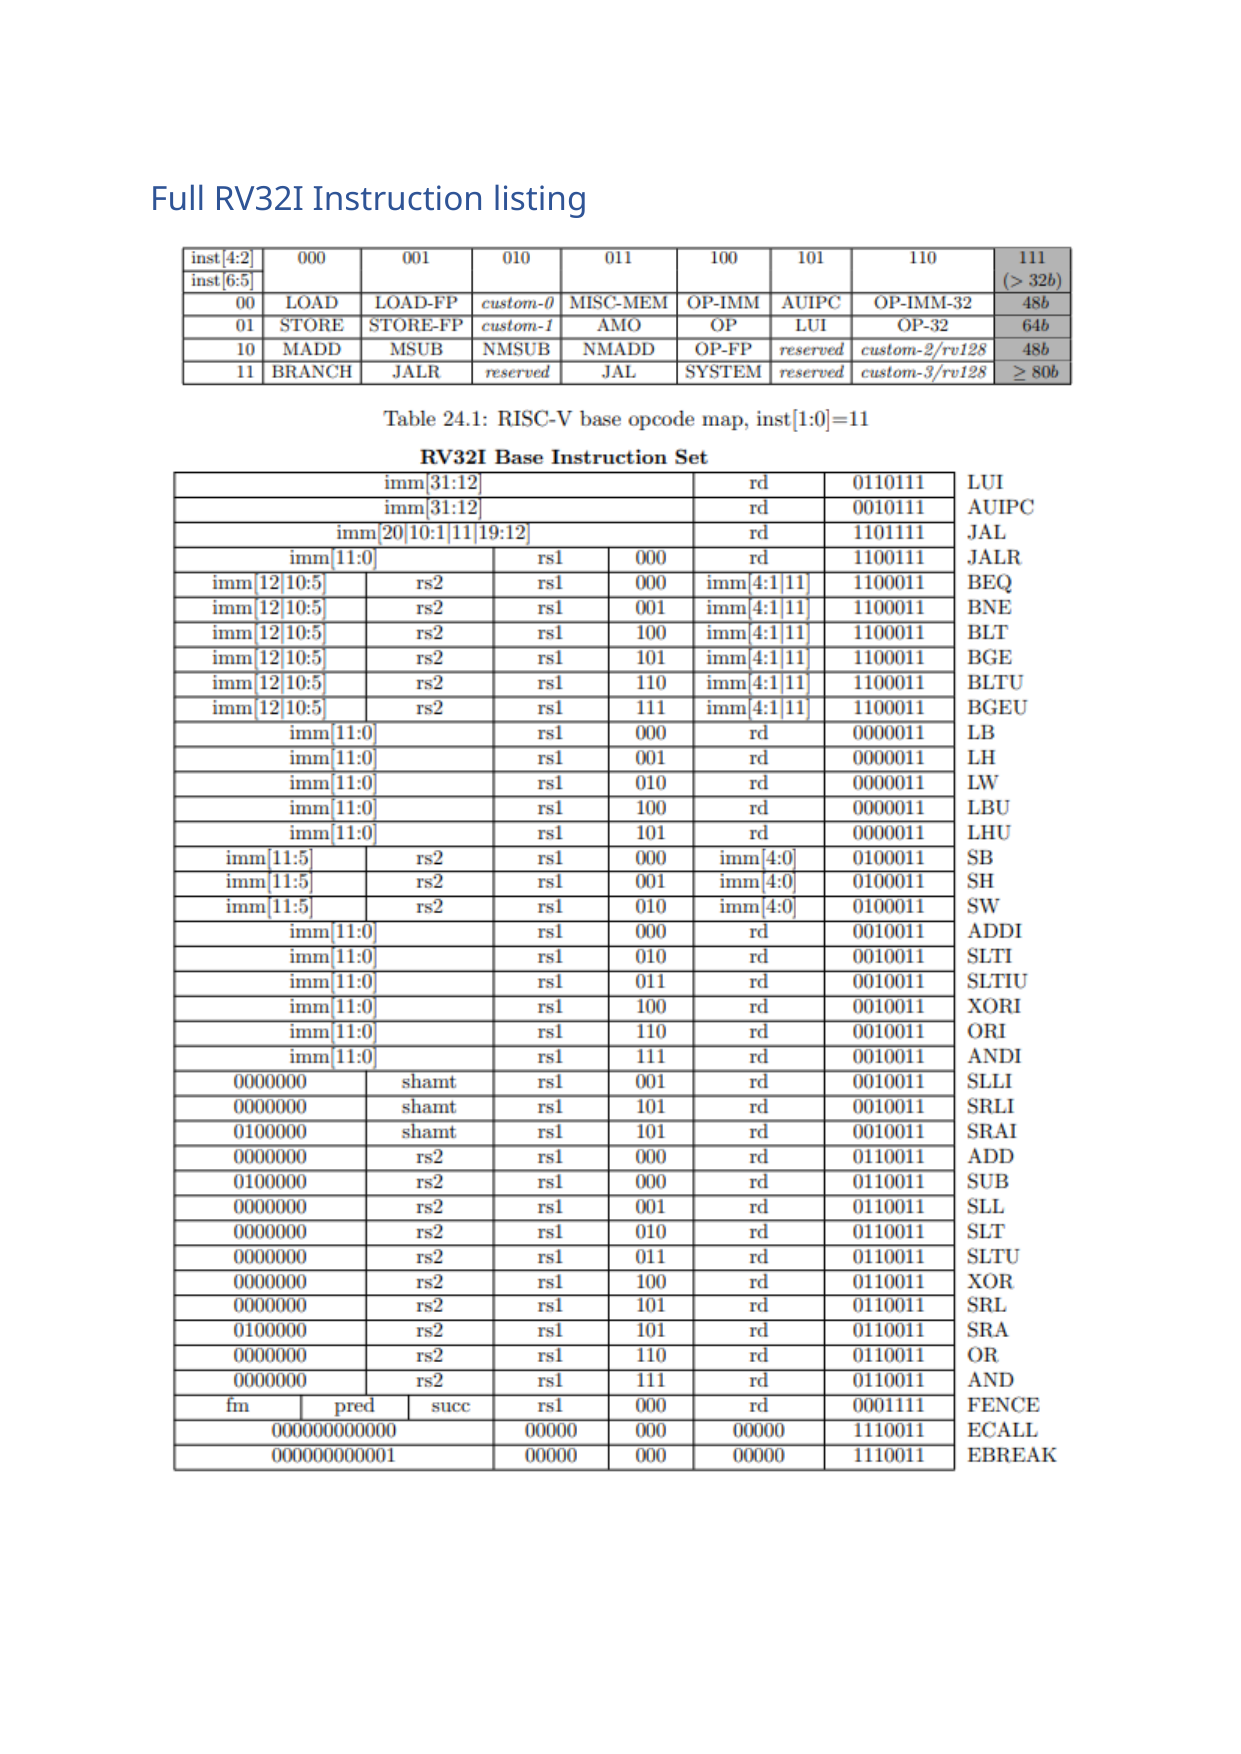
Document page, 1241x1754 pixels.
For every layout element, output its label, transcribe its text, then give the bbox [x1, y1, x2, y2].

picture [150, 436, 1079, 1484]
picture [150, 223, 1091, 435]
subtitle Full RV32I Instruction listing [150, 175, 1090, 220]
